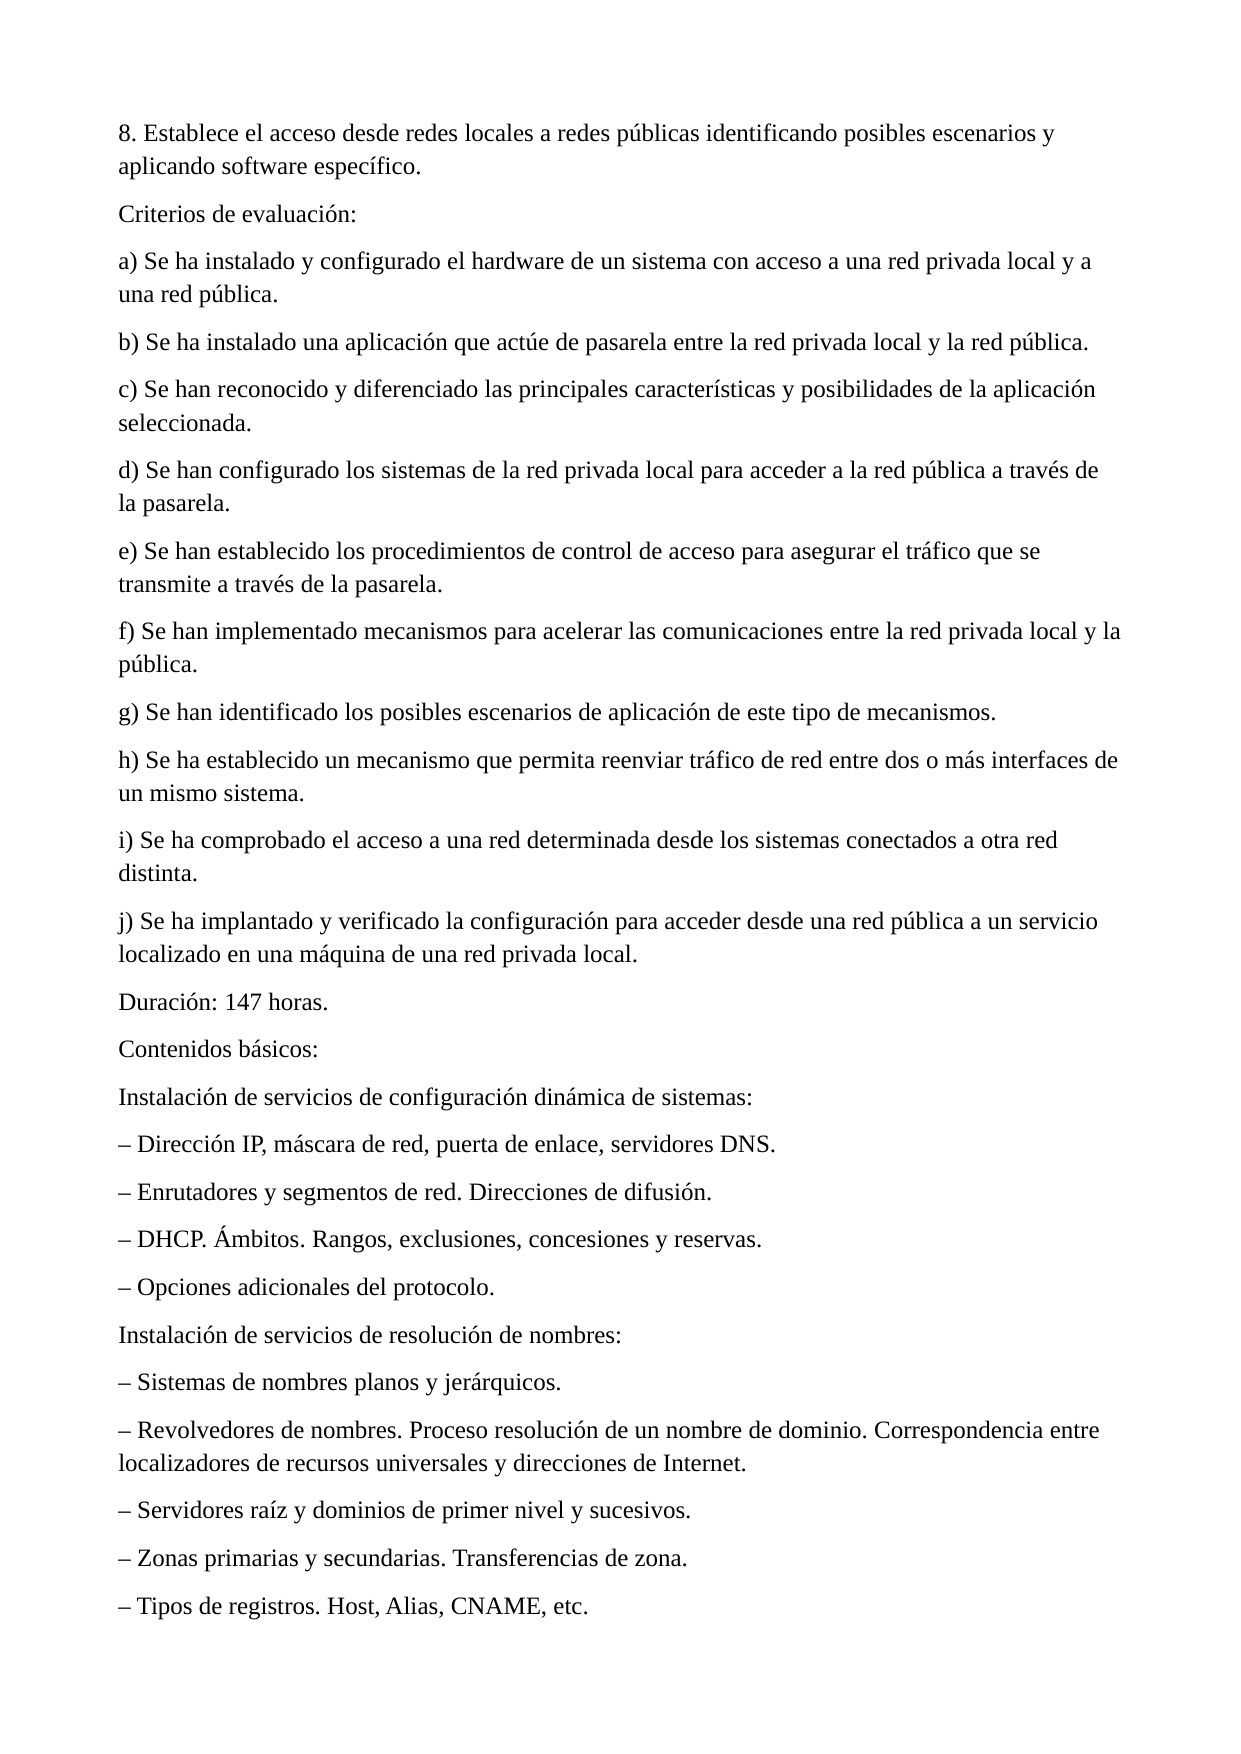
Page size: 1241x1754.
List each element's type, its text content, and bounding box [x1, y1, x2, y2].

text g) Se han identificado los posibles escenarios de aplicación de este tipo de mecanismos. [118, 697, 1122, 726]
text i) Se ha comprobado el acceso a una red determinada desde los sistemas conectados a otra red distinta. [118, 825, 1122, 887]
text b) Se ha instalado una aplicación que actúe de pasarela entre la red privada local y la red pública. [118, 327, 1122, 356]
text f) Se han implementado mecanismos para acelerar las comunicaciones entre la red privada local y la pública. [118, 616, 1122, 678]
text Instalación de servicios de resolución de nombres: [118, 1320, 1122, 1348]
text – Zonas primarias y secundarias. Transferencias de zona. [118, 1543, 1122, 1572]
text – DHCP. Ámbitos. Rangos, exclusiones, concesiones y reservas. [118, 1224, 1122, 1253]
text – Revolvedores de nombres. Proceso resolución de un nombre de dominio. Correspondencia entre localizadores de recursos universales y direcciones de Internet. [118, 1415, 1122, 1477]
text 8. Establece el acceso desde redes locales a redes públicas identificando posibles escenarios y aplicando software específico. [118, 118, 1122, 180]
text Contenidos básicos: [118, 1034, 1122, 1063]
text d) Se han configurado los sistemas de la red privada local para acceder a la red pública a través de la pasarela. [118, 455, 1122, 517]
text a) Se ha instalado y configurado el hardware de un sistema con acceso a una red privada local y a una red pública. [118, 246, 1122, 308]
text – Servidores raíz y dominios de primer nivel y sucesivos. [118, 1496, 1122, 1524]
text – Opciones adicionales del protocolo. [118, 1272, 1122, 1301]
text – Enrutadores y segmentos de red. Direcciones de difusión. [118, 1177, 1122, 1206]
text – Dirección IP, máscara de red, puerta de enlace, servidores DNS. [118, 1129, 1122, 1158]
text Criterios de evaluación: [118, 199, 1122, 227]
text Duración: 147 horas. [118, 987, 1122, 1015]
text – Sistemas de nombres planos y jerárquicos. [118, 1367, 1122, 1396]
text h) Se ha establecido un mecanismo que permita reenviar tráfico de red entre dos o más interfaces de un mismo sistema. [118, 745, 1122, 806]
text – Tipos de registros. Host, Alias, CNAME, etc. [118, 1591, 1122, 1619]
text j) Se ha implantado y verificado la configuración para acceder desde una red pública a un servicio localizado en una máquina de una red privada local. [118, 906, 1122, 968]
text Instalación de servicios de configuración dinámica de sistemas: [118, 1082, 1122, 1111]
text e) Se han establecido los procedimientos de control de acceso para asegurar el tráfico que se transmite a través de la pasarela. [118, 536, 1122, 598]
text c) Se han reconocido y diferenciado las principales características y posibilidades de la aplicación seleccionada. [118, 374, 1122, 436]
